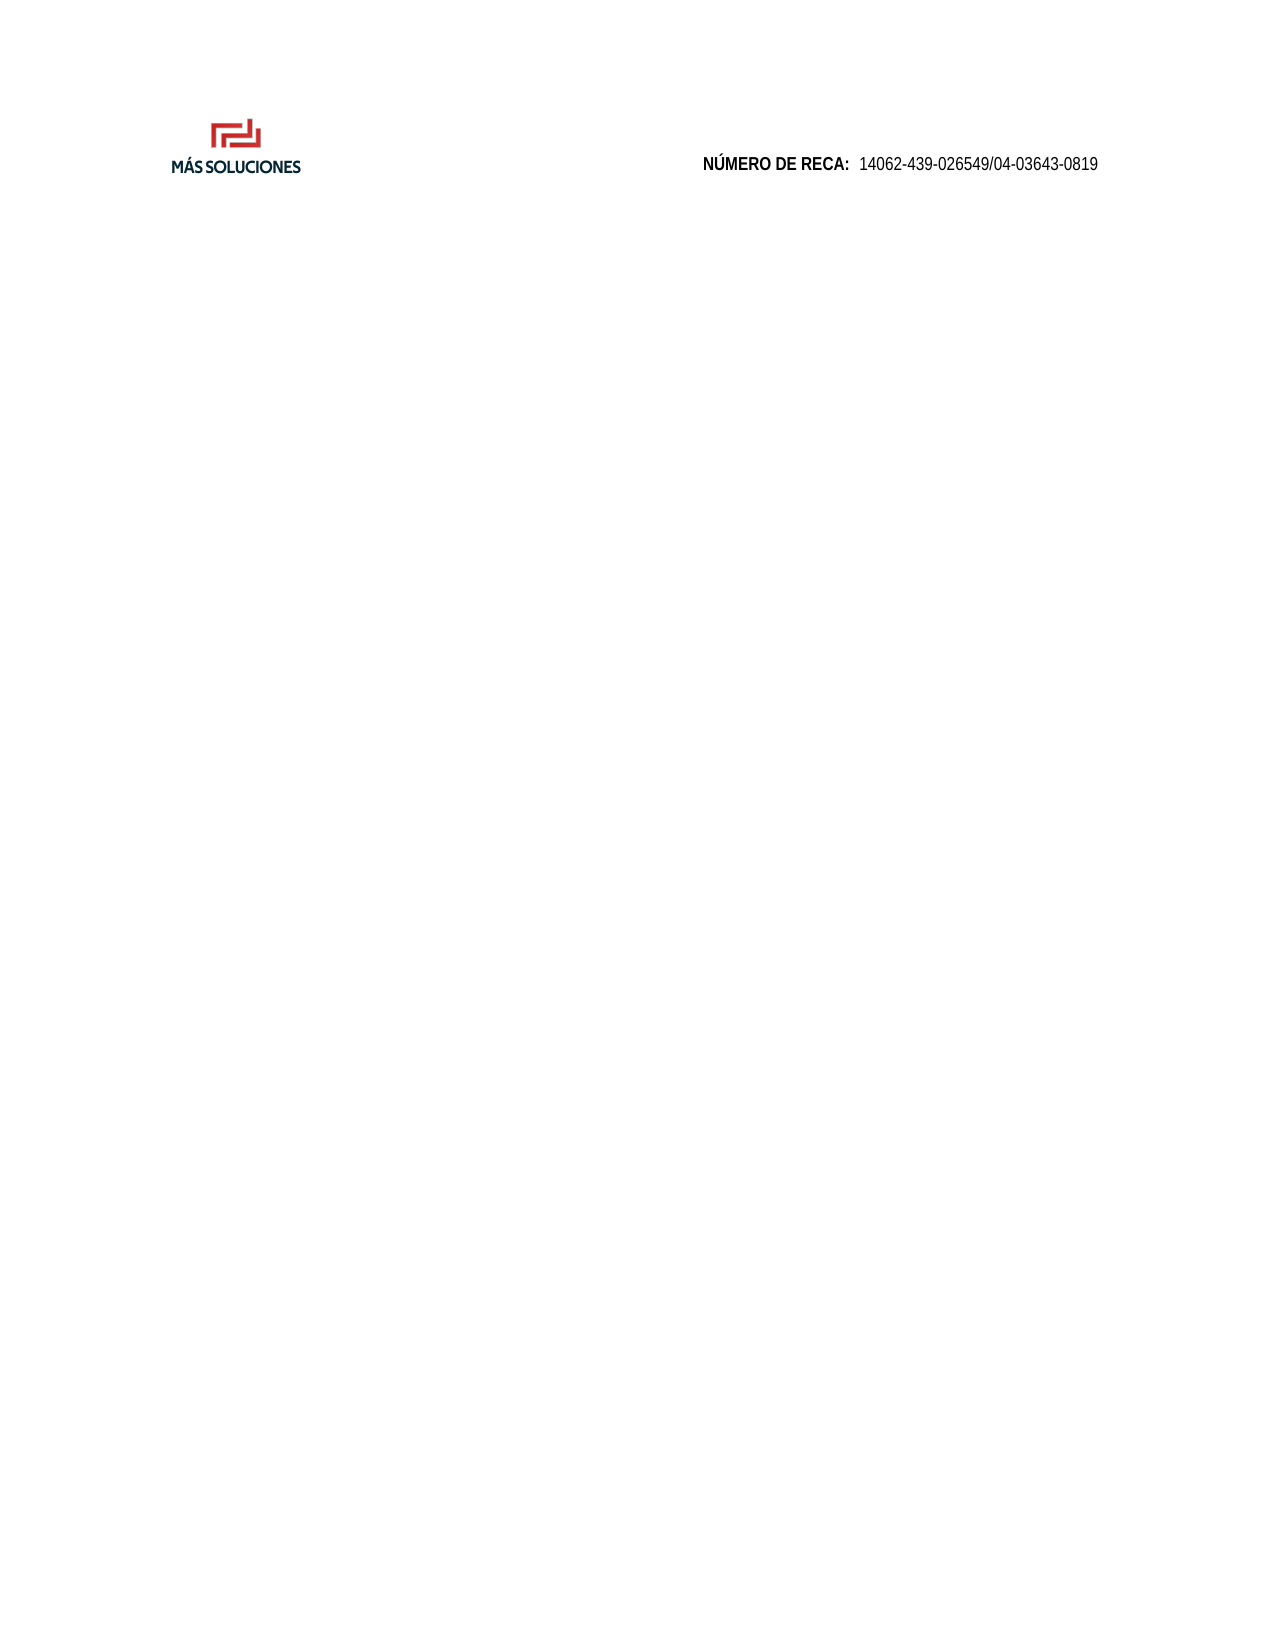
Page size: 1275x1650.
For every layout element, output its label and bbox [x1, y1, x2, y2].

picture [169, 92, 304, 204]
